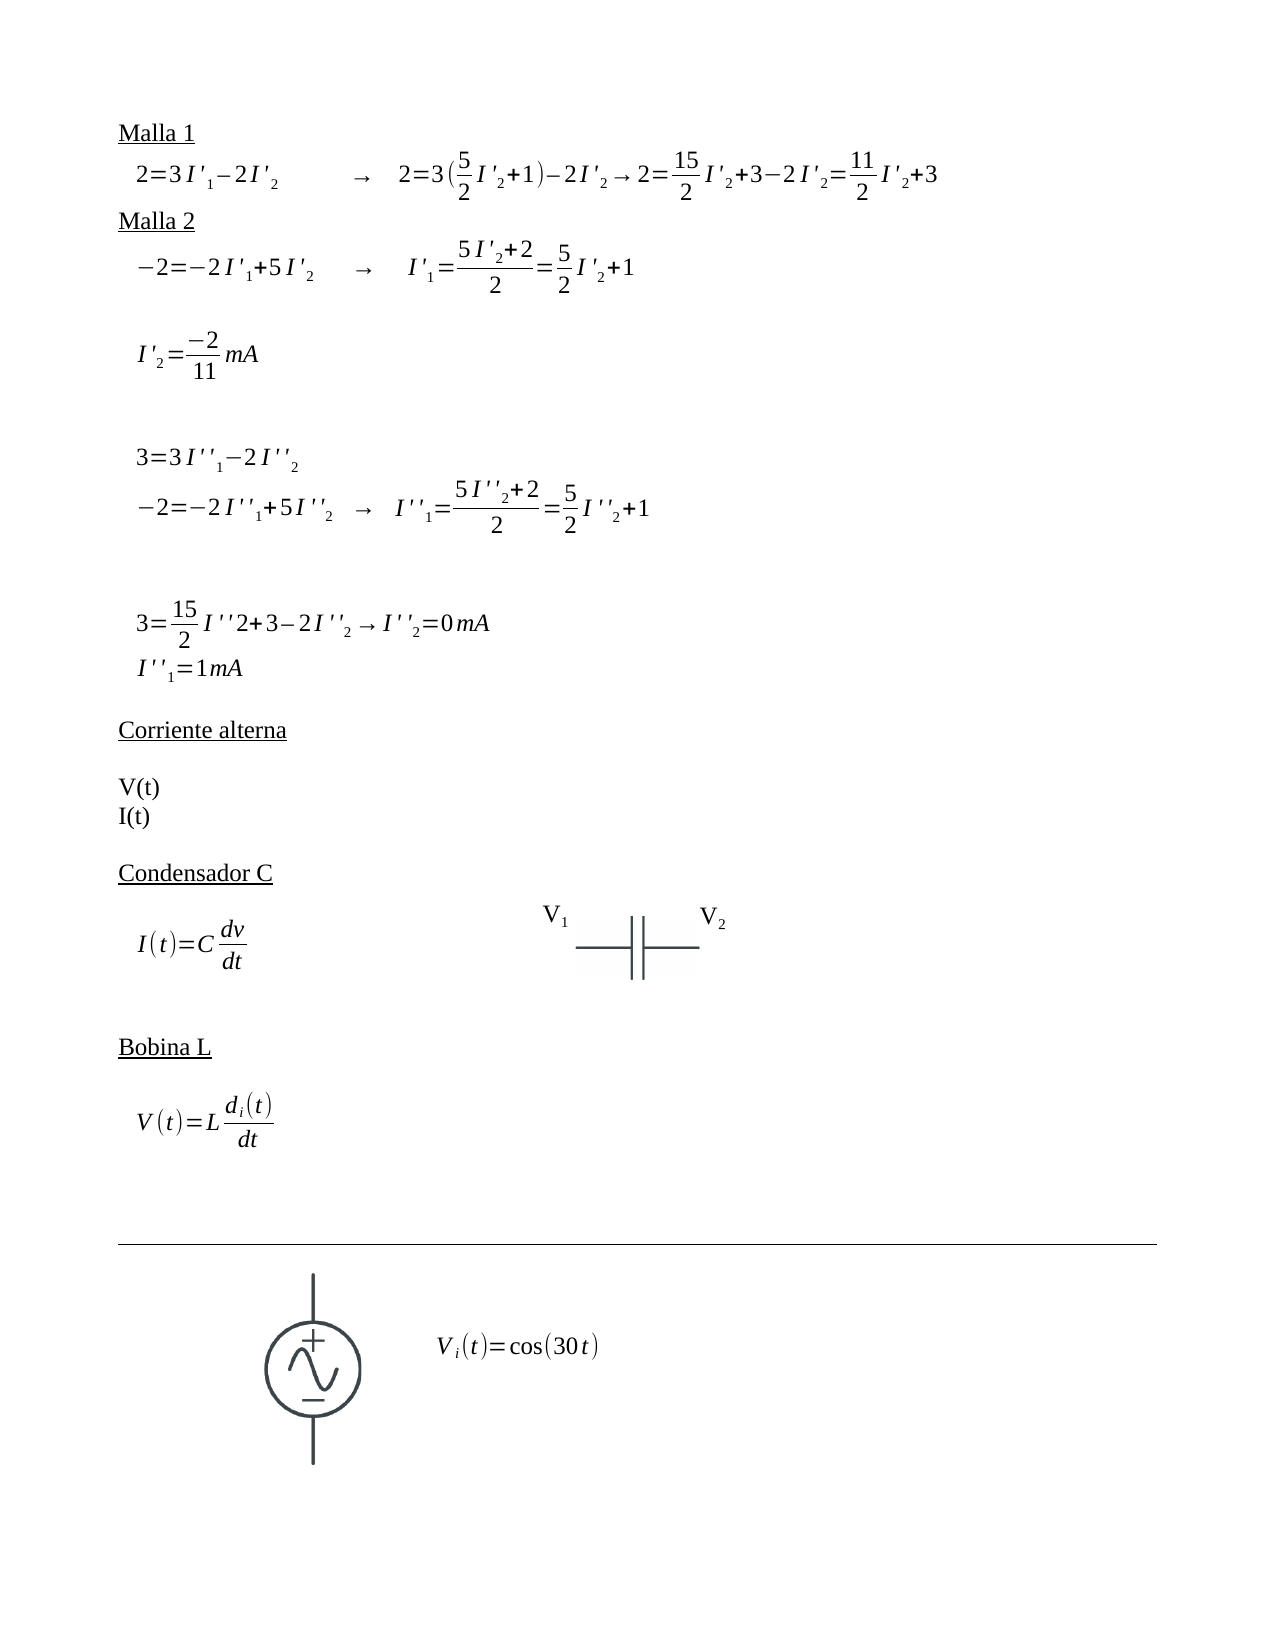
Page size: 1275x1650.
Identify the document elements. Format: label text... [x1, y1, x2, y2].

text I(t) [118, 801, 1157, 830]
text → [118, 475, 1157, 538]
text → [118, 235, 1157, 298]
picture [575, 916, 700, 980]
text → [118, 147, 1157, 206]
text Condensador C [118, 858, 1157, 887]
text Malla 2 [118, 206, 1157, 235]
text Bobina L [118, 1032, 1157, 1061]
text V(t) [118, 772, 1157, 801]
text Malla 1 [118, 118, 1157, 147]
text Corriente alterna [118, 715, 1157, 743]
picture [264, 1273, 362, 1465]
